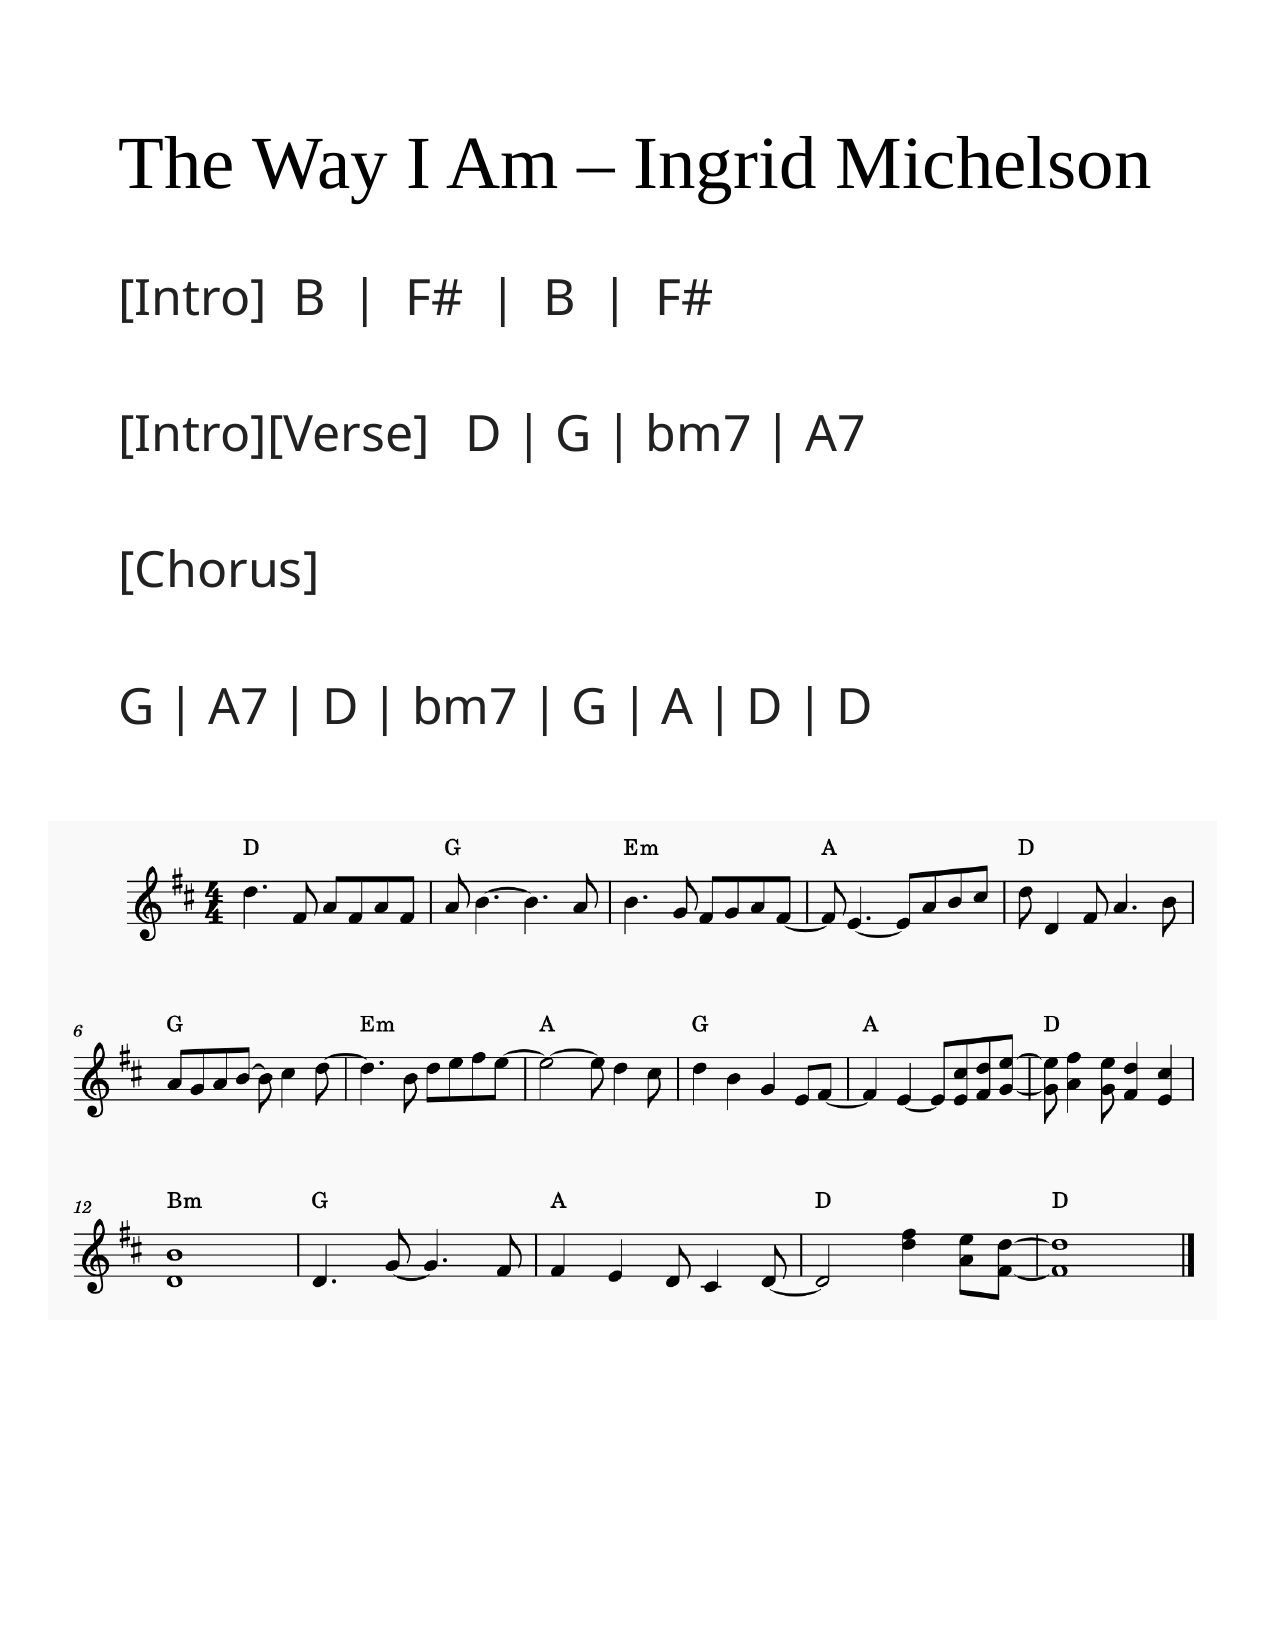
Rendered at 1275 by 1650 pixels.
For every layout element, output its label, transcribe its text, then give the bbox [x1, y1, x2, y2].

text [Intro][Verse] D | G | bm7 | A7 [118, 398, 1157, 466]
text [Intro] B | F# | B | F# [118, 262, 1157, 330]
text G | A7 | D | bm7 | G | A | D | D [118, 671, 1157, 739]
picture [47, 821, 1217, 1320]
text The Way I Am – Ingrid Michelson [118, 118, 1157, 204]
text [Chorus] [118, 534, 1157, 602]
